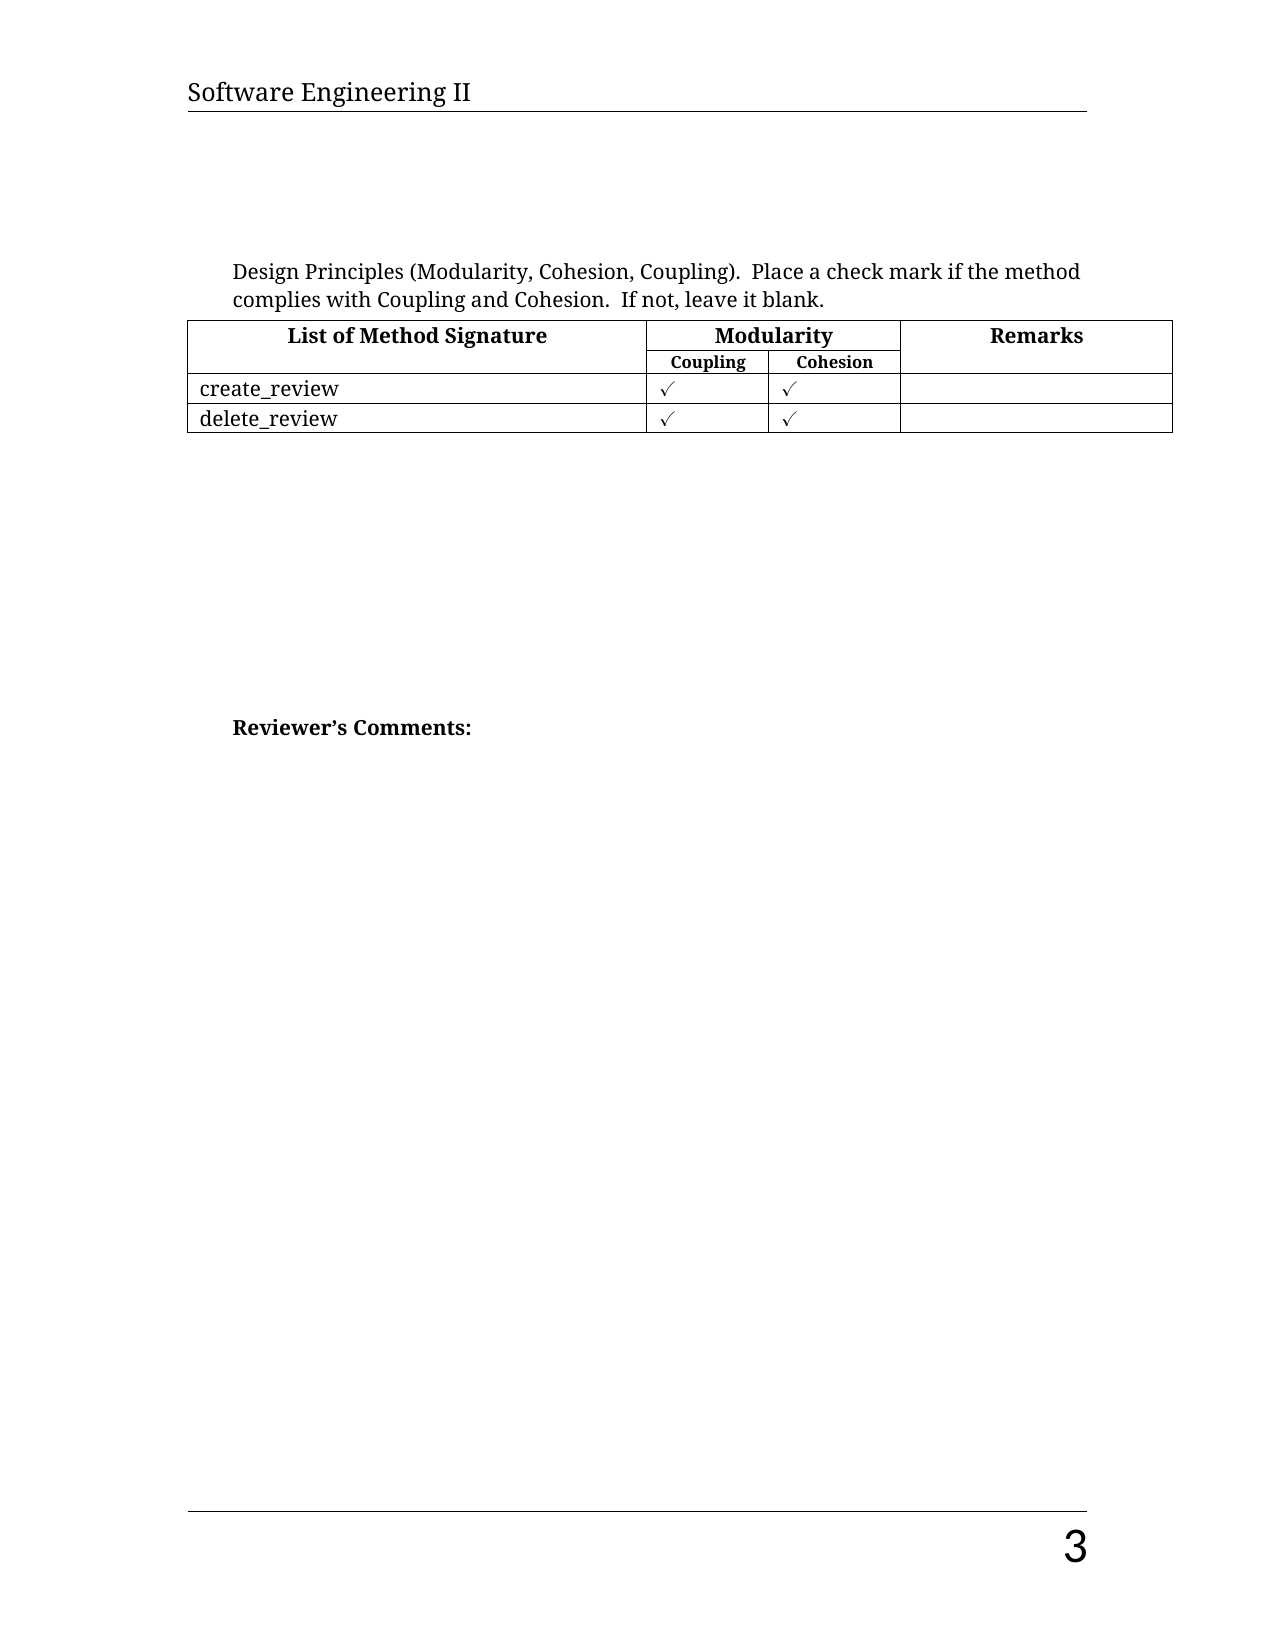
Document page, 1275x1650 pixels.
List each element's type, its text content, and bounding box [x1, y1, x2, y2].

table_header Modularity [647, 321, 900, 349]
subtitle Design Principles (Modularity, Cohesion, Coupling). Place a check mark if the method complies with Coupling and Cohesion. If not, leave it blank. [187, 257, 1087, 314]
table_cell ✓ [769, 404, 900, 432]
table_cell Cohesion [769, 351, 900, 373]
table_cell ✓ [647, 374, 768, 403]
table_cell create_review [188, 374, 646, 403]
table_cell [901, 374, 1172, 403]
table_cell [901, 404, 1172, 432]
table_cell delete_review [188, 404, 646, 432]
table_header List of Method Signature [188, 321, 646, 373]
table_cell ✓ [769, 374, 900, 403]
table_cell Coupling [647, 351, 768, 373]
subtitle Reviewer’s Comments: [187, 713, 1087, 770]
table_cell ✓ [647, 404, 768, 432]
table_header Remarks [901, 321, 1172, 373]
